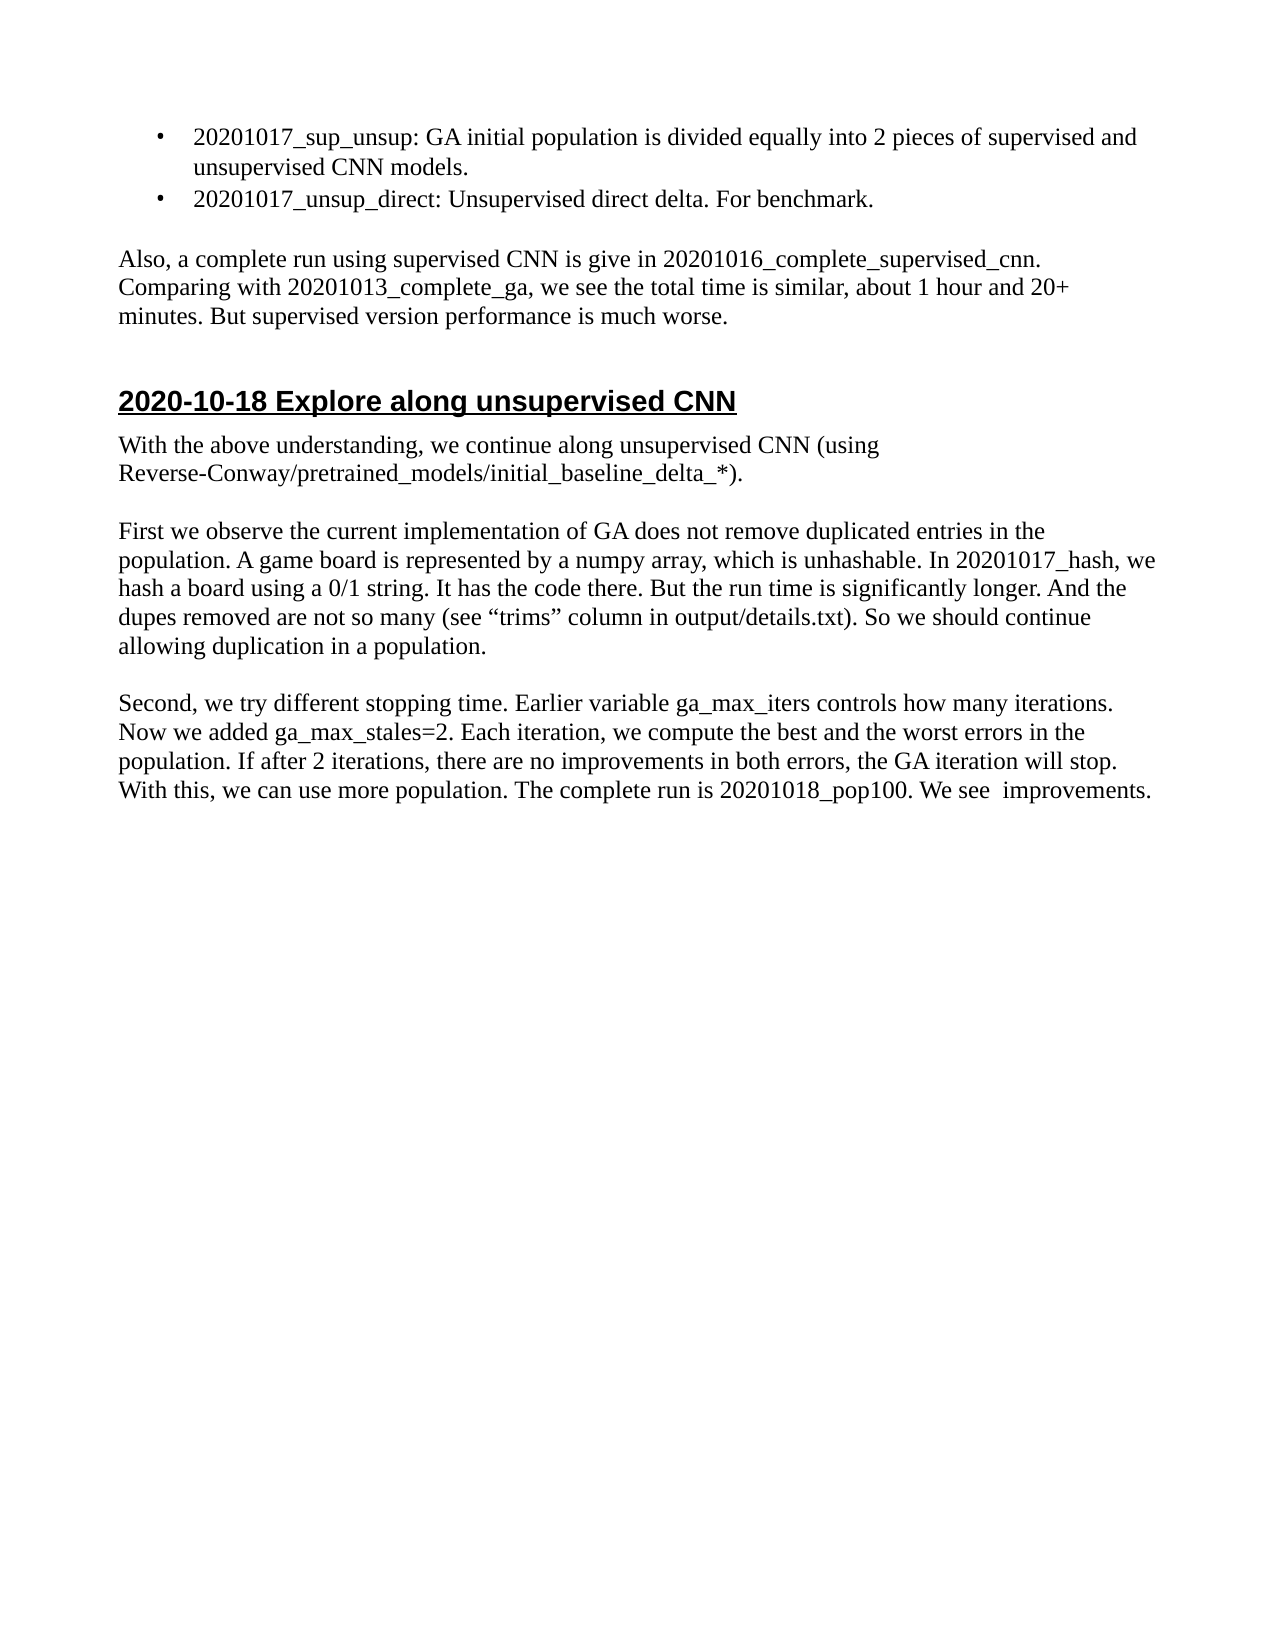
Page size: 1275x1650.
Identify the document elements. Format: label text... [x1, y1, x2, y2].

text With the above understanding, we continue along unsupervised CNN (using Reverse-Conway/pretrained_models/initial_baseline_delta_*). [118, 430, 1157, 487]
subtitle 2020-10-18 Explore along unsupervised CNN [118, 384, 1157, 417]
text Also, a complete run using supervised CNN is give in 20201016_complete_supervised_cnn. Comparing with 20201013_complete_ga, we see the total time is similar, about 1 hour and 20+ minutes. But supervised version performance is much worse. [118, 244, 1157, 330]
list 20201017_sup_unsup: GA initial population is divided equally into 2 pieces of supervised and unsupervised CNN models. [156, 118, 1157, 181]
text Second, we try different stopping time. Earlier variable ga_max_iters controls how many iterations. Now we added ga_max_stales=2. Each iteration, we compute the best and the worst errors in the population. If after 2 iterations, there are no improvements in both errors, the GA iteration will stop. With this, we can use more population. The complete run is 20201018_pop100. We see improvements. [118, 688, 1157, 803]
list 20201017_unsup_direct: Unsupervised direct delta. For benchmark. [156, 181, 1157, 215]
text First we observe the current implementation of GA does not remove duplicated entries in the population. A game board is represented by a numpy array, which is unhashable. In 20201017_hash, we hash a board using a 0/1 string. It has the code there. But the run time is significantly longer. And the dupes removed are not so many (see “trims” column in output/details.txt). So we should continue allowing duplication in a population. [118, 516, 1157, 660]
